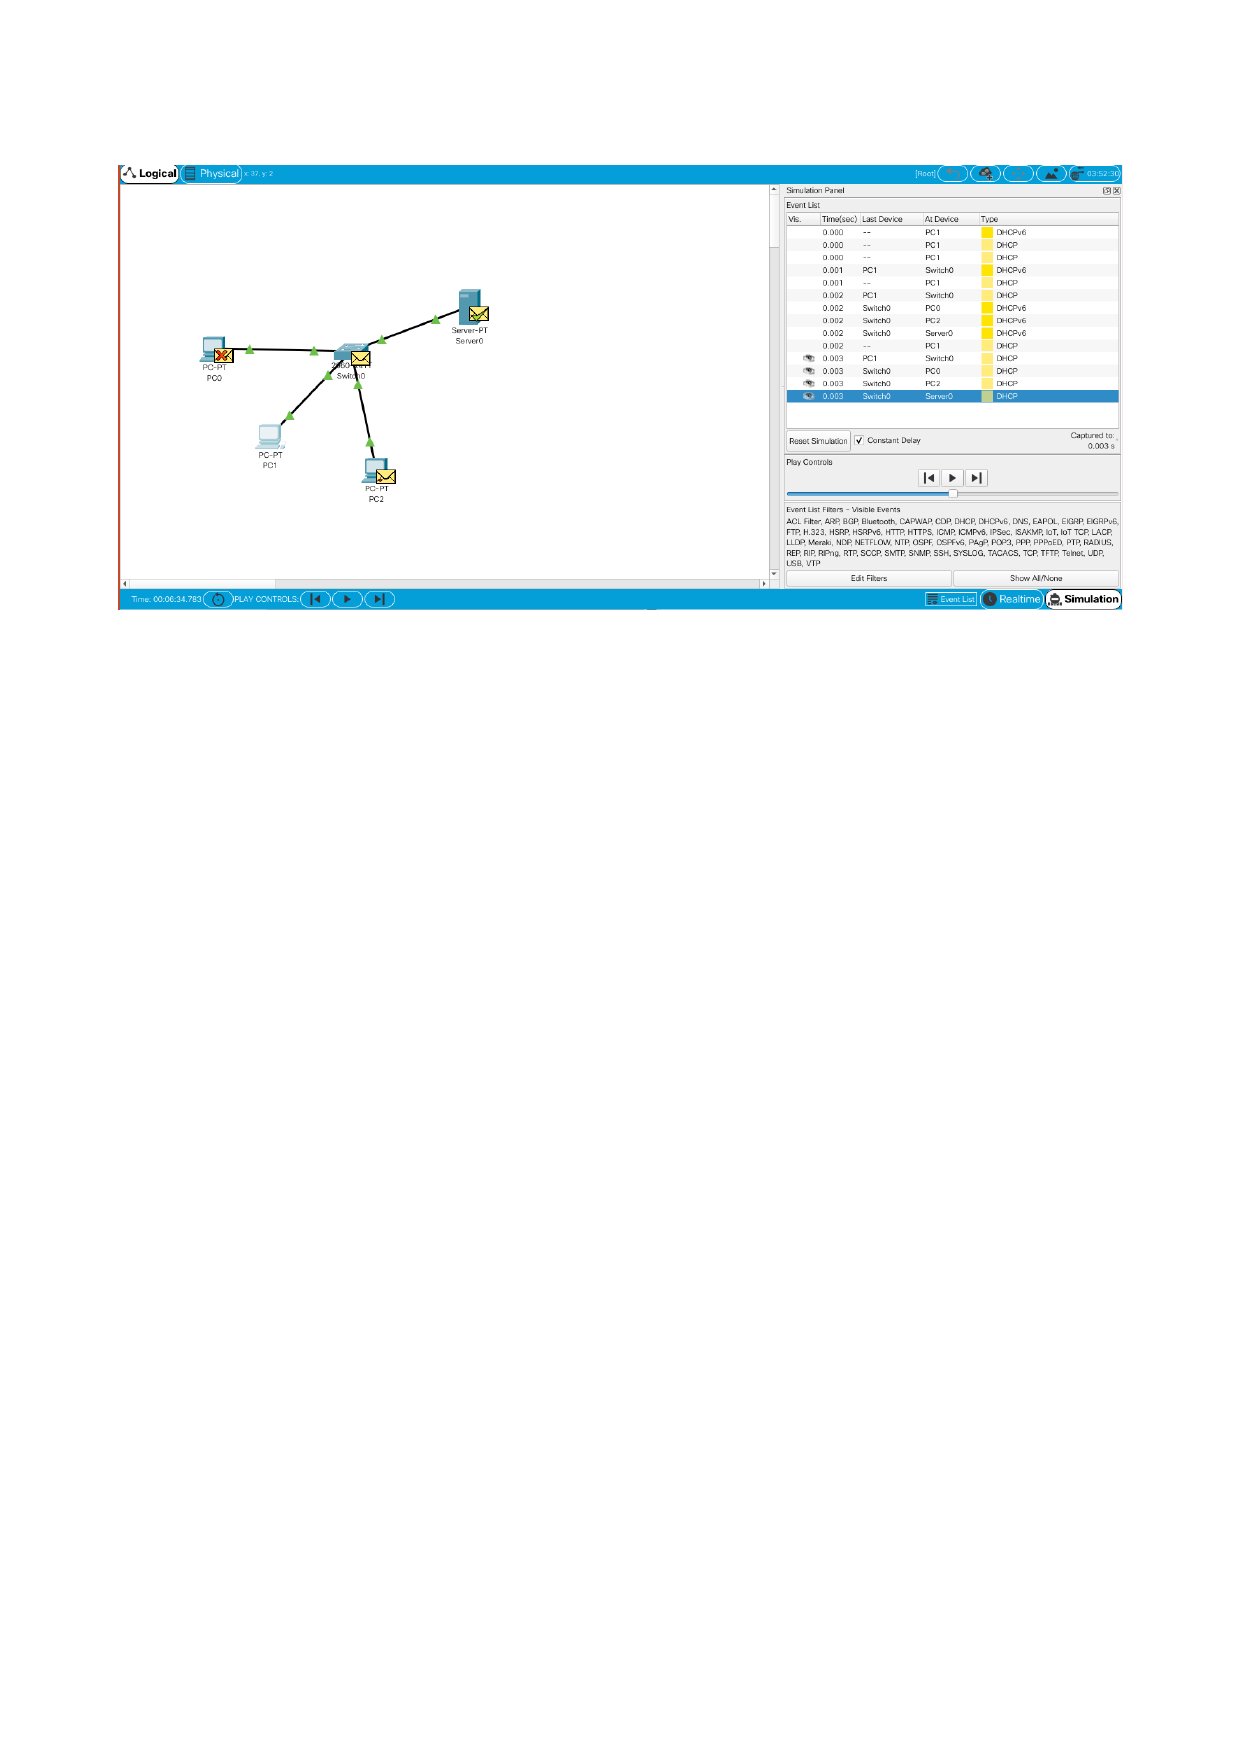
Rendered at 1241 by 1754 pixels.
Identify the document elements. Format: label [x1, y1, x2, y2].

picture [980, 168, 992, 181]
picture [1070, 173, 1078, 181]
picture [118, 165, 1123, 610]
picture [984, 593, 996, 605]
